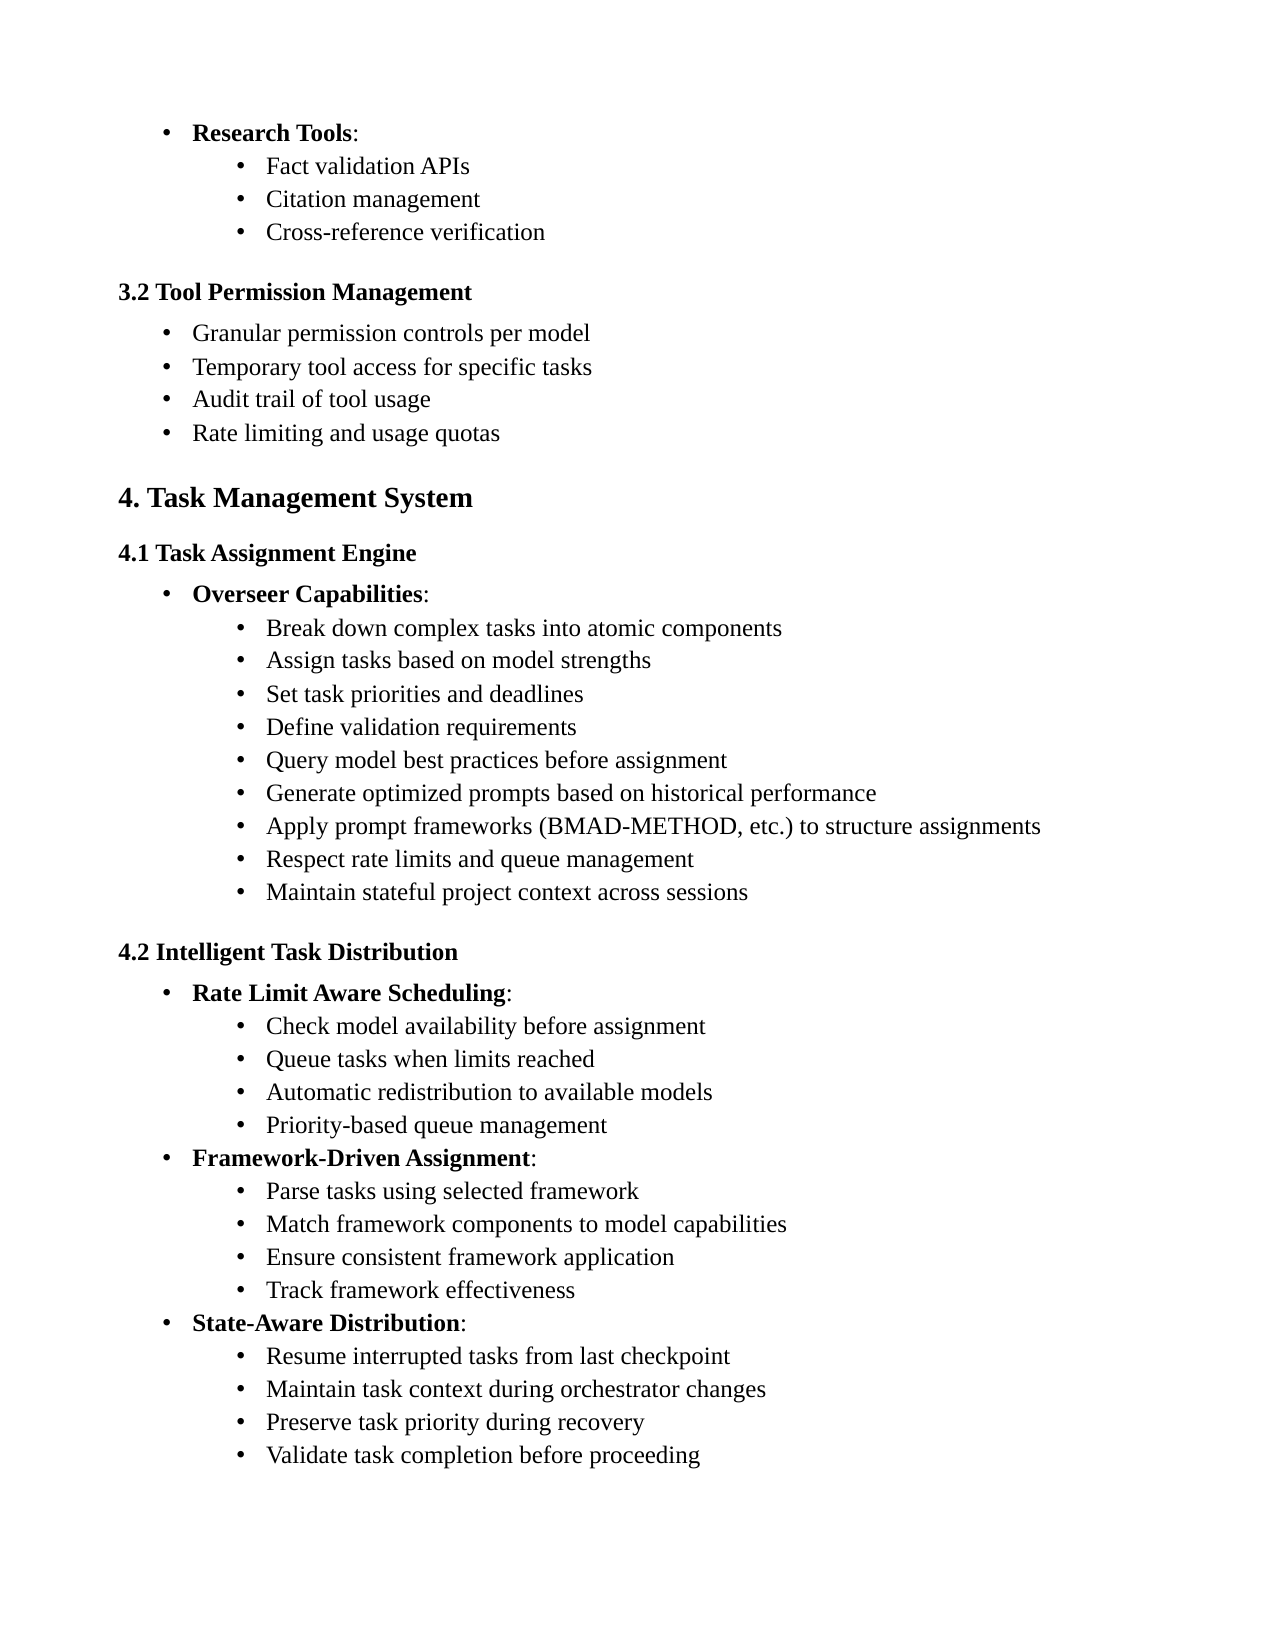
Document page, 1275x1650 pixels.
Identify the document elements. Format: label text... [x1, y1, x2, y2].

list Overseer Capabilities: [162, 579, 1157, 608]
list Match framework components to model capabilities [236, 1209, 1157, 1238]
list Break down complex tasks into atomic components [236, 613, 1157, 641]
list Audit trail of tool usage [162, 384, 1157, 413]
list Set task priorities and deadlines [236, 679, 1157, 707]
subtitle 3.2 Tool Permission Management [118, 277, 1157, 306]
list Citation management [236, 184, 1157, 213]
list Research Tools: [162, 118, 1157, 147]
list Rate Limit Aware Scheduling: [162, 978, 1157, 1007]
list Maintain task context during orchestrator changes [236, 1374, 1157, 1403]
subtitle 4.1 Task Assignment Engine [118, 538, 1157, 567]
list Queue tasks when limits reached [236, 1044, 1157, 1073]
list Query model best practices before assignment [236, 745, 1157, 773]
list Apply prompt frameworks (BMAD-METHOD, etc.) to structure assignments [236, 811, 1157, 839]
list Granular permission controls per model [162, 318, 1157, 347]
list Fact validation APIs [236, 151, 1157, 180]
list Validate task completion before proceeding [236, 1440, 1157, 1469]
list Track framework effectiveness [236, 1275, 1157, 1304]
list Ensure consistent framework application [236, 1242, 1157, 1271]
list State-Aware Distribution: [162, 1308, 1157, 1337]
subtitle 4. Task Management System [118, 480, 1157, 513]
list Check model availability before assignment [236, 1011, 1157, 1040]
list Framework-Driven Assignment: [162, 1143, 1157, 1172]
list Parse tasks using selected framework [236, 1176, 1157, 1205]
list Cross-reference verification [236, 217, 1157, 246]
list Preserve task priority during recovery [236, 1407, 1157, 1436]
list Assign tasks based on model strengths [236, 646, 1157, 674]
list Temporary tool access for specific tasks [162, 352, 1157, 380]
list Respect rate limits and queue management [236, 844, 1157, 872]
list Priority-based queue management [236, 1110, 1157, 1139]
list Rate limiting and usage quotas [162, 418, 1157, 446]
list Automatic redistribution to available models [236, 1077, 1157, 1106]
subtitle 4.2 Intelligent Task Distribution [118, 937, 1157, 966]
list Resume interrupted tasks from last checkpoint [236, 1341, 1157, 1370]
list Maintain stateful project context across sessions [236, 877, 1157, 906]
list Define validation requirements [236, 712, 1157, 740]
list Generate optimized prompts based on historical performance [236, 778, 1157, 806]
